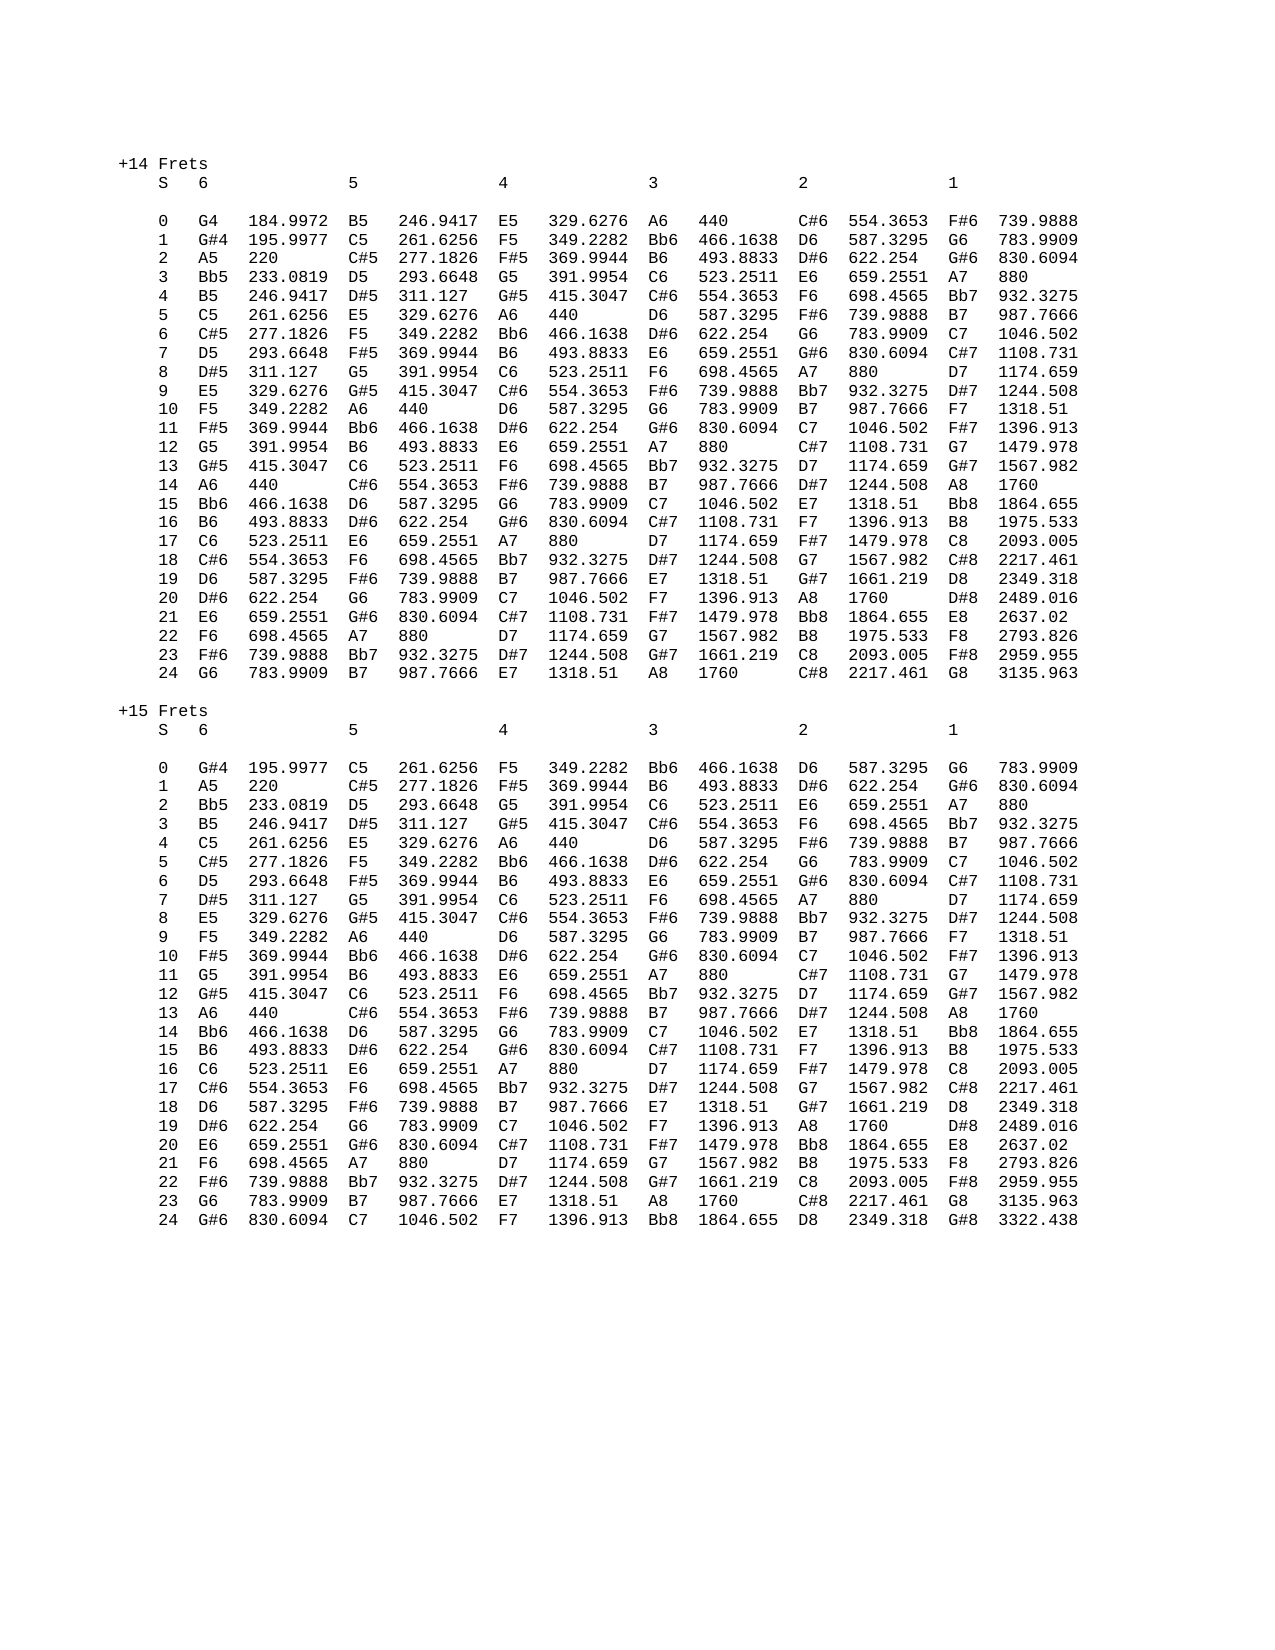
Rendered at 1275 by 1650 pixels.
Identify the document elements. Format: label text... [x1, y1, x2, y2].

text 21 E6 659.2551 G#6 830.6094 C#7 1108.731 F#7 1479.978 Bb8 1864.655 E8 2637.02 [118, 608, 1157, 627]
text 22 F#6 739.9888 Bb7 932.3275 D#7 1244.508 G#7 1661.219 C8 2093.005 F#8 2959.955 [118, 1174, 1157, 1193]
text 11 F#5 369.9944 Bb6 466.1638 D#6 622.254 G#6 830.6094 C7 1046.502 F#7 1396.913 [118, 420, 1157, 439]
text 3 B5 246.9417 D#5 311.127 G#5 415.3047 C#6 554.3653 F6 698.4565 Bb7 932.3275 [118, 816, 1157, 834]
text 1 G#4 195.9977 C5 261.6256 F5 349.2282 Bb6 466.1638 D6 587.3295 G6 783.9909 [118, 231, 1157, 250]
text 11 G5 391.9954 B6 493.8833 E6 659.2551 A7 880 C#7 1108.731 G7 1479.978 [118, 967, 1157, 985]
text 10 F5 349.2282 A6 440 D6 587.3295 G6 783.9909 B7 987.7666 F7 1318.51 [118, 401, 1157, 420]
text 13 G#5 415.3047 C6 523.2511 F6 698.4565 Bb7 932.3275 D7 1174.659 G#7 1567.982 [118, 457, 1157, 476]
text 12 G#5 415.3047 C6 523.2511 F6 698.4565 Bb7 932.3275 D7 1174.659 G#7 1567.982 [118, 985, 1157, 1004]
text S 6 5 4 3 2 1 [118, 721, 1157, 740]
text 4 C5 261.6256 E5 329.6276 A6 440 D6 587.3295 F#6 739.9888 B7 987.7666 [118, 834, 1157, 853]
text 23 F#6 739.9888 Bb7 932.3275 D#7 1244.508 G#7 1661.219 C8 2093.005 F#8 2959.955 [118, 646, 1157, 665]
text 6 D5 293.6648 F#5 369.9944 B6 493.8833 E6 659.2551 G#6 830.6094 C#7 1108.731 [118, 872, 1157, 891]
text 4 B5 246.9417 D#5 311.127 G#5 415.3047 C#6 554.3653 F6 698.4565 Bb7 932.3275 [118, 288, 1157, 307]
text 9 E5 329.6276 G#5 415.3047 C#6 554.3653 F#6 739.9888 Bb7 932.3275 D#7 1244.508 [118, 382, 1157, 401]
text +14 Frets [118, 156, 1157, 175]
text 17 C#6 554.3653 F6 698.4565 Bb7 932.3275 D#7 1244.508 G7 1567.982 C#8 2217.461 [118, 1080, 1157, 1098]
text 15 Bb6 466.1638 D6 587.3295 G6 783.9909 C7 1046.502 E7 1318.51 Bb8 1864.655 [118, 495, 1157, 514]
text 1 A5 220 C#5 277.1826 F#5 369.9944 B6 493.8833 D#6 622.254 G#6 830.6094 [118, 778, 1157, 797]
text +15 Frets [118, 703, 1157, 721]
text 24 G#6 830.6094 C7 1046.502 F7 1396.913 Bb8 1864.655 D8 2349.318 G#8 3322.438 [118, 1212, 1157, 1231]
text 2 A5 220 C#5 277.1826 F#5 369.9944 B6 493.8833 D#6 622.254 G#6 830.6094 [118, 250, 1157, 269]
text 16 C6 523.2511 E6 659.2551 A7 880 D7 1174.659 F#7 1479.978 C8 2093.005 [118, 1061, 1157, 1080]
text 20 D#6 622.254 G6 783.9909 C7 1046.502 F7 1396.913 A8 1760 D#8 2489.016 [118, 589, 1157, 608]
text 0 G#4 195.9977 C5 261.6256 F5 349.2282 Bb6 466.1638 D6 587.3295 G6 783.9909 [118, 759, 1157, 778]
text 12 G5 391.9954 B6 493.8833 E6 659.2551 A7 880 C#7 1108.731 G7 1479.978 [118, 439, 1157, 457]
text 6 C#5 277.1826 F5 349.2282 Bb6 466.1638 D#6 622.254 G6 783.9909 C7 1046.502 [118, 326, 1157, 344]
text 16 B6 493.8833 D#6 622.254 G#6 830.6094 C#7 1108.731 F7 1396.913 B8 1975.533 [118, 514, 1157, 533]
text 2 Bb5 233.0819 D5 293.6648 G5 391.9954 C6 523.2511 E6 659.2551 A7 880 [118, 797, 1157, 816]
text 23 G6 783.9909 B7 987.7666 E7 1318.51 A8 1760 C#8 2217.461 G8 3135.963 [118, 1193, 1157, 1212]
text 22 F6 698.4565 A7 880 D7 1174.659 G7 1567.982 B8 1975.533 F8 2793.826 [118, 627, 1157, 646]
text 19 D6 587.3295 F#6 739.9888 B7 987.7666 E7 1318.51 G#7 1661.219 D8 2349.318 [118, 571, 1157, 589]
text 18 D6 587.3295 F#6 739.9888 B7 987.7666 E7 1318.51 G#7 1661.219 D8 2349.318 [118, 1098, 1157, 1117]
text 17 C6 523.2511 E6 659.2551 A7 880 D7 1174.659 F#7 1479.978 C8 2093.005 [118, 533, 1157, 552]
text 7 D5 293.6648 F#5 369.9944 B6 493.8833 E6 659.2551 G#6 830.6094 C#7 1108.731 [118, 344, 1157, 363]
text 0 G4 184.9972 B5 246.9417 E5 329.6276 A6 440 C#6 554.3653 F#6 739.9888 [118, 212, 1157, 231]
text 7 D#5 311.127 G5 391.9954 C6 523.2511 F6 698.4565 A7 880 D7 1174.659 [118, 891, 1157, 910]
text 13 A6 440 C#6 554.3653 F#6 739.9888 B7 987.7666 D#7 1244.508 A8 1760 [118, 1004, 1157, 1023]
text 19 D#6 622.254 G6 783.9909 C7 1046.502 F7 1396.913 A8 1760 D#8 2489.016 [118, 1117, 1157, 1136]
text 8 D#5 311.127 G5 391.9954 C6 523.2511 F6 698.4565 A7 880 D7 1174.659 [118, 363, 1157, 382]
text 21 F6 698.4565 A7 880 D7 1174.659 G7 1567.982 B8 1975.533 F8 2793.826 [118, 1155, 1157, 1174]
text 9 F5 349.2282 A6 440 D6 587.3295 G6 783.9909 B7 987.7666 F7 1318.51 [118, 929, 1157, 948]
text 3 Bb5 233.0819 D5 293.6648 G5 391.9954 C6 523.2511 E6 659.2551 A7 880 [118, 269, 1157, 288]
text 24 G6 783.9909 B7 987.7666 E7 1318.51 A8 1760 C#8 2217.461 G8 3135.963 [118, 665, 1157, 684]
text 10 F#5 369.9944 Bb6 466.1638 D#6 622.254 G#6 830.6094 C7 1046.502 F#7 1396.913 [118, 948, 1157, 967]
text 5 C#5 277.1826 F5 349.2282 Bb6 466.1638 D#6 622.254 G6 783.9909 C7 1046.502 [118, 853, 1157, 872]
text S 6 5 4 3 2 1 [118, 175, 1157, 193]
text 18 C#6 554.3653 F6 698.4565 Bb7 932.3275 D#7 1244.508 G7 1567.982 C#8 2217.461 [118, 552, 1157, 571]
text 15 B6 493.8833 D#6 622.254 G#6 830.6094 C#7 1108.731 F7 1396.913 B8 1975.533 [118, 1042, 1157, 1061]
text 14 Bb6 466.1638 D6 587.3295 G6 783.9909 C7 1046.502 E7 1318.51 Bb8 1864.655 [118, 1023, 1157, 1042]
text 8 E5 329.6276 G#5 415.3047 C#6 554.3653 F#6 739.9888 Bb7 932.3275 D#7 1244.508 [118, 910, 1157, 929]
text 20 E6 659.2551 G#6 830.6094 C#7 1108.731 F#7 1479.978 Bb8 1864.655 E8 2637.02 [118, 1136, 1157, 1155]
text 5 C5 261.6256 E5 329.6276 A6 440 D6 587.3295 F#6 739.9888 B7 987.7666 [118, 307, 1157, 326]
text 14 A6 440 C#6 554.3653 F#6 739.9888 B7 987.7666 D#7 1244.508 A8 1760 [118, 476, 1157, 495]
